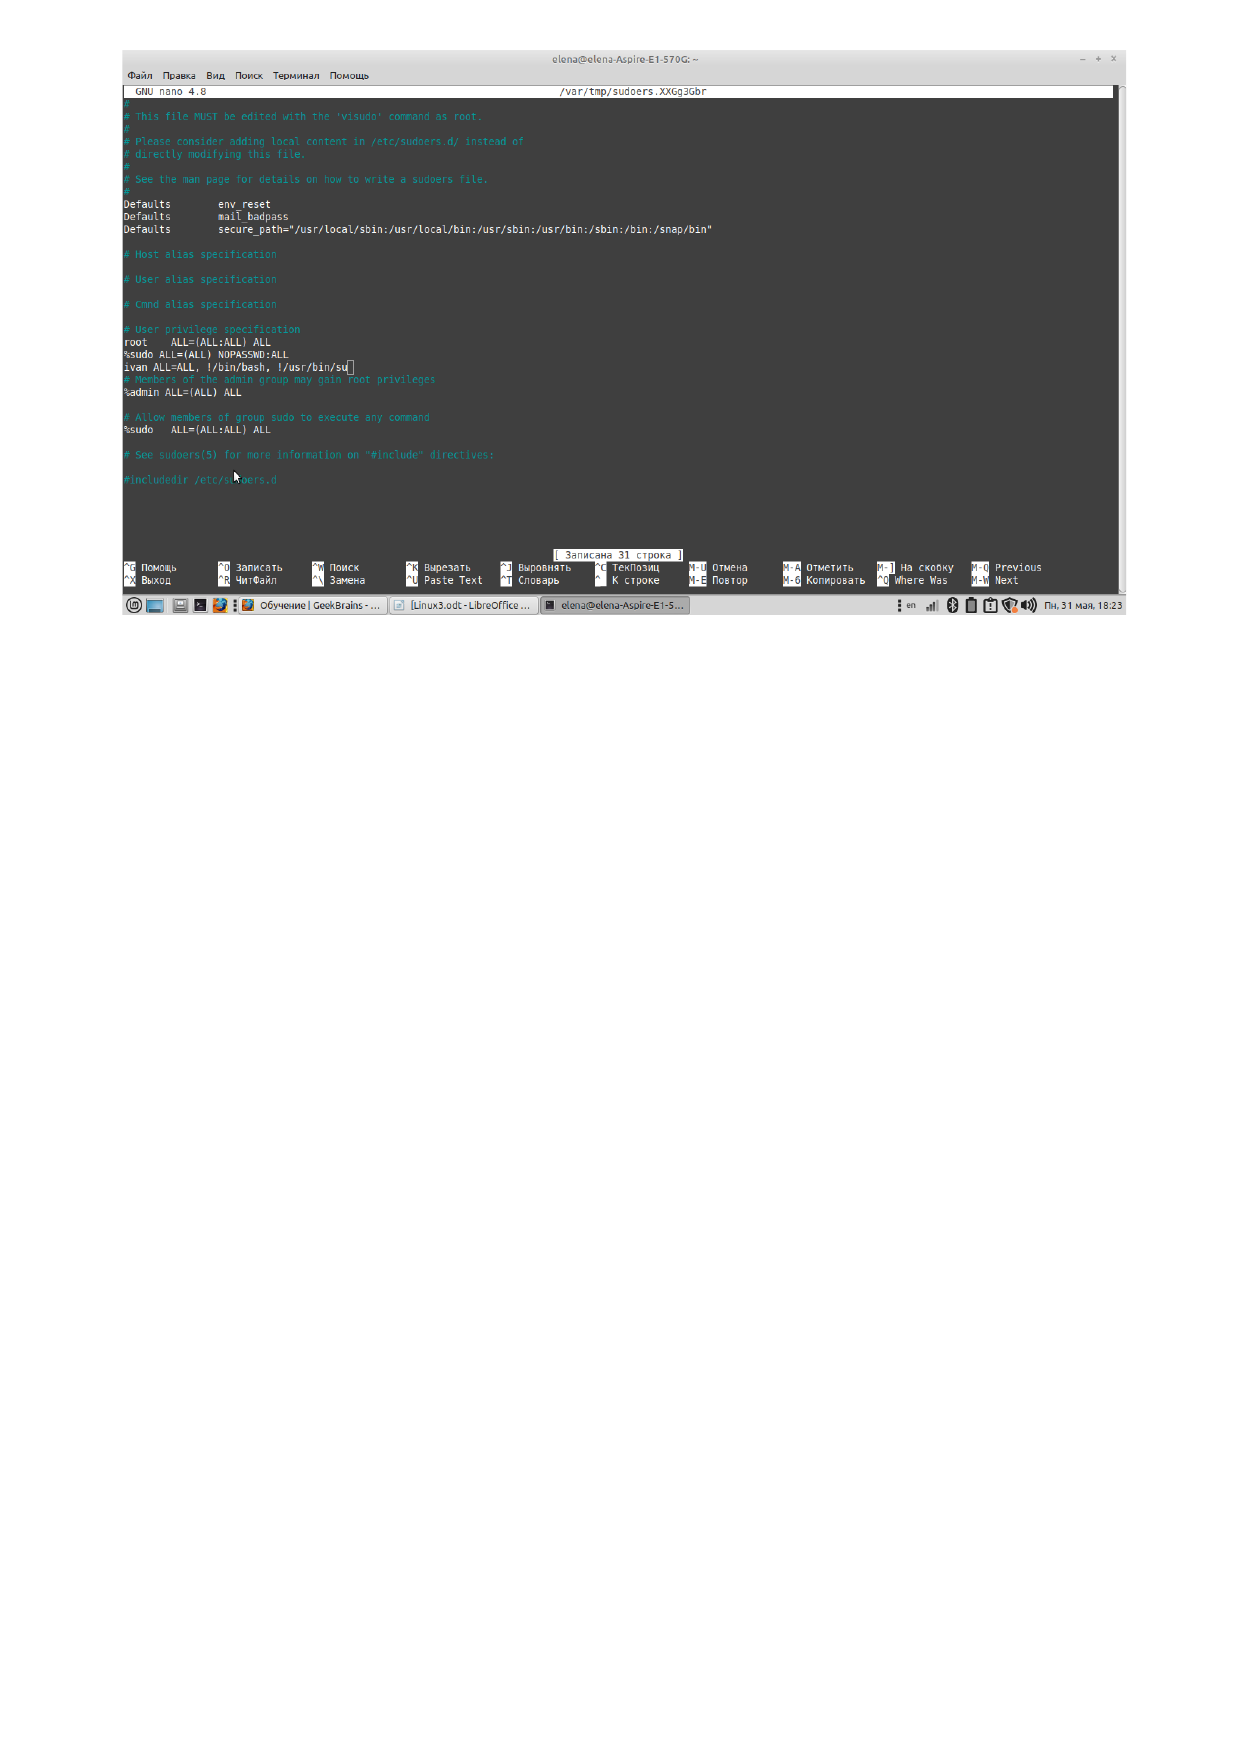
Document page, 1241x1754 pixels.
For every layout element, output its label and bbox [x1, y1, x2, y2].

picture [122, 50, 1127, 615]
